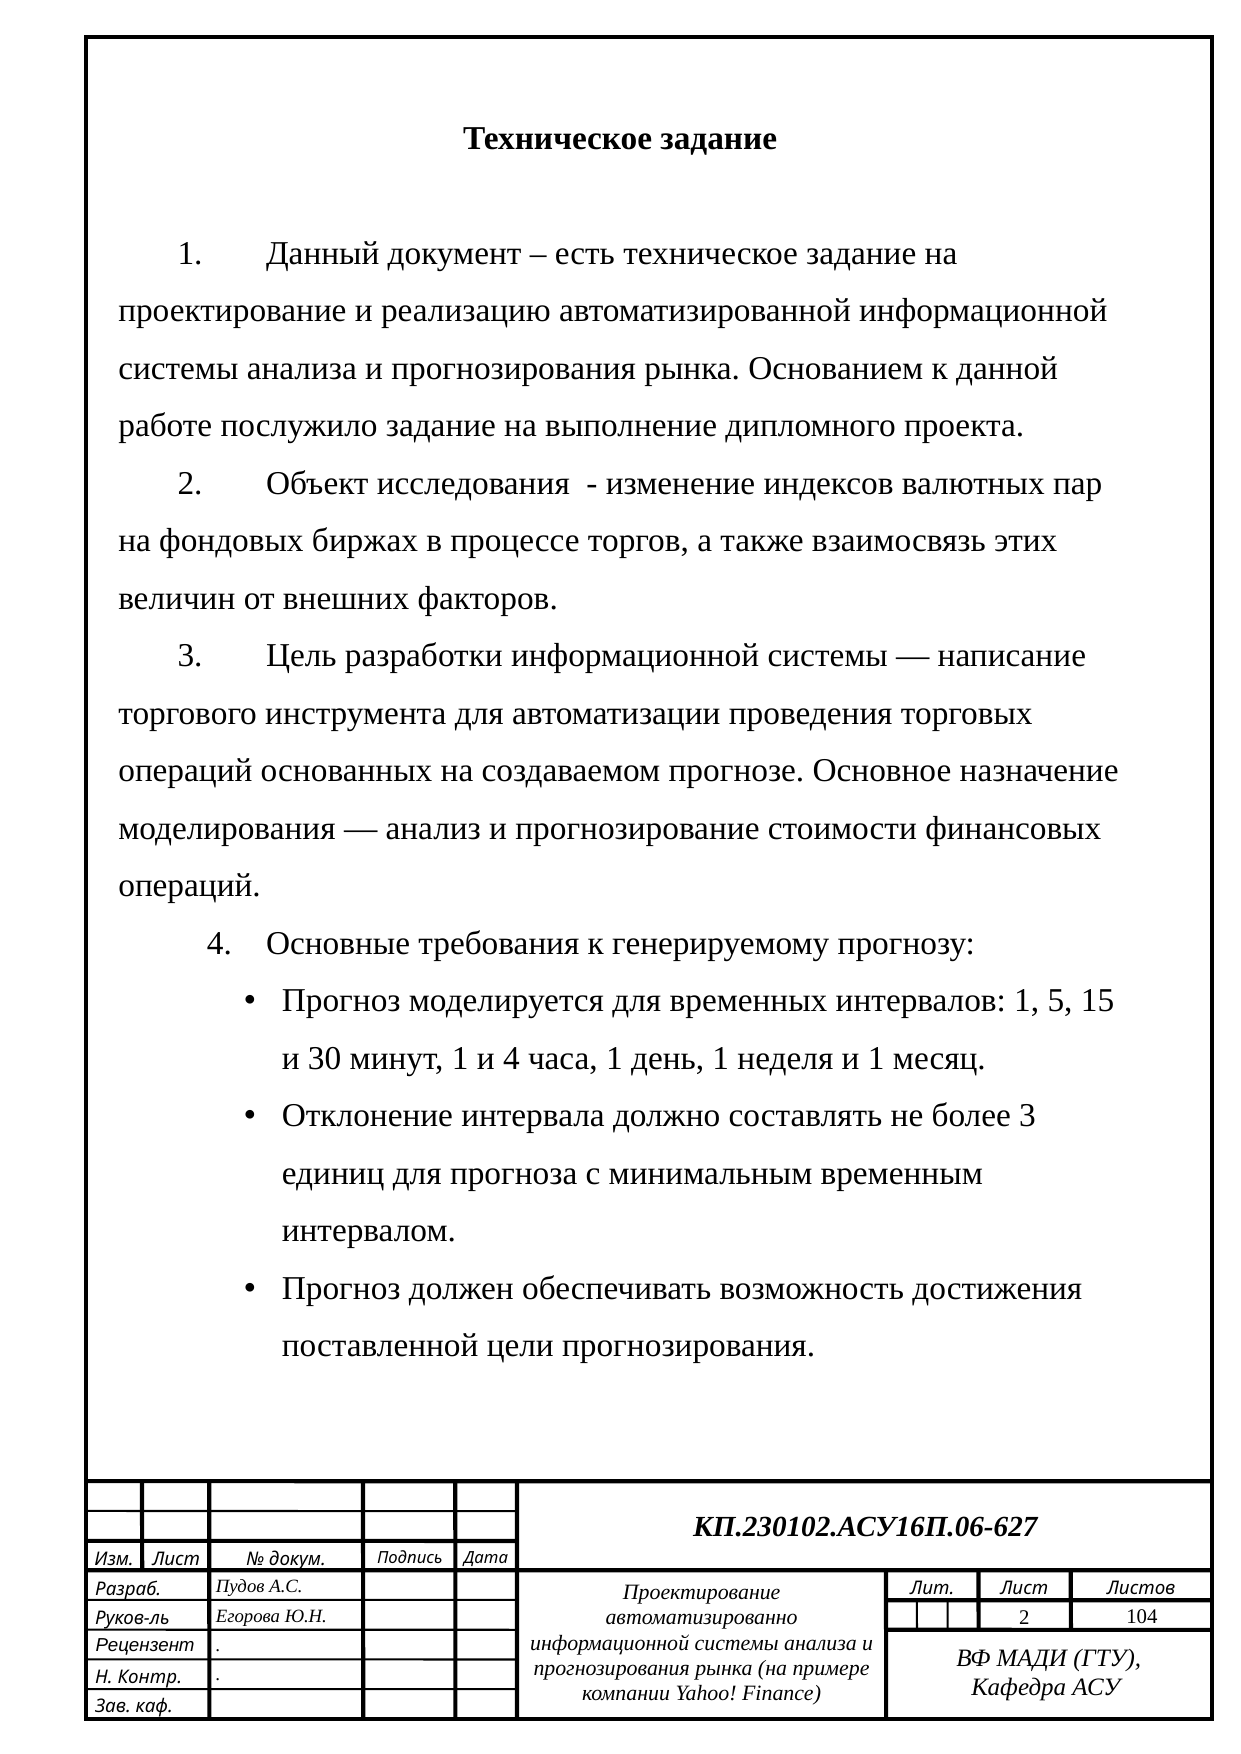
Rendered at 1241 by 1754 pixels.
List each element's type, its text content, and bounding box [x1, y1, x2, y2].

list Прогноз моделируется для временных интервалов: 1, 5, 15 и 30 минут, 1 и 4 часа, 1 день, 1 неделя и 1 месяц. [244, 981, 1122, 1076]
list Отклонение интервала должно составлять не более 3 единиц для прогноза с минимальным временным интервалом. [244, 1096, 1122, 1249]
list Цель разработки информационной системы — написание торгового инструмента для автоматизации проведения торговых операций основанных на создаваемом прогнозе. Основное назначение моделирования — анализ и прогнозирование стоимости финансовых операций. [118, 636, 1122, 904]
list Прогноз должен обеспечивать возможность достижения поставленной цели прогнозирования. [244, 1268, 1122, 1364]
text Техническое задание [118, 118, 1122, 156]
list Объект исследования - изменение индексов валютных пар на фондовых биржах в процессе торгов, а также взаимосвязь этих величин от внешних факторов. [118, 463, 1122, 616]
list Основные требования к генерируемому прогнозу: [118, 923, 1122, 961]
list Данный документ – есть техническое задание на проектирование и реализацию автоматизированной информационной системы анализа и прогнозирования рынка. Основанием к данной работе послужило задание на выполнение дипломного проекта. [118, 233, 1122, 444]
